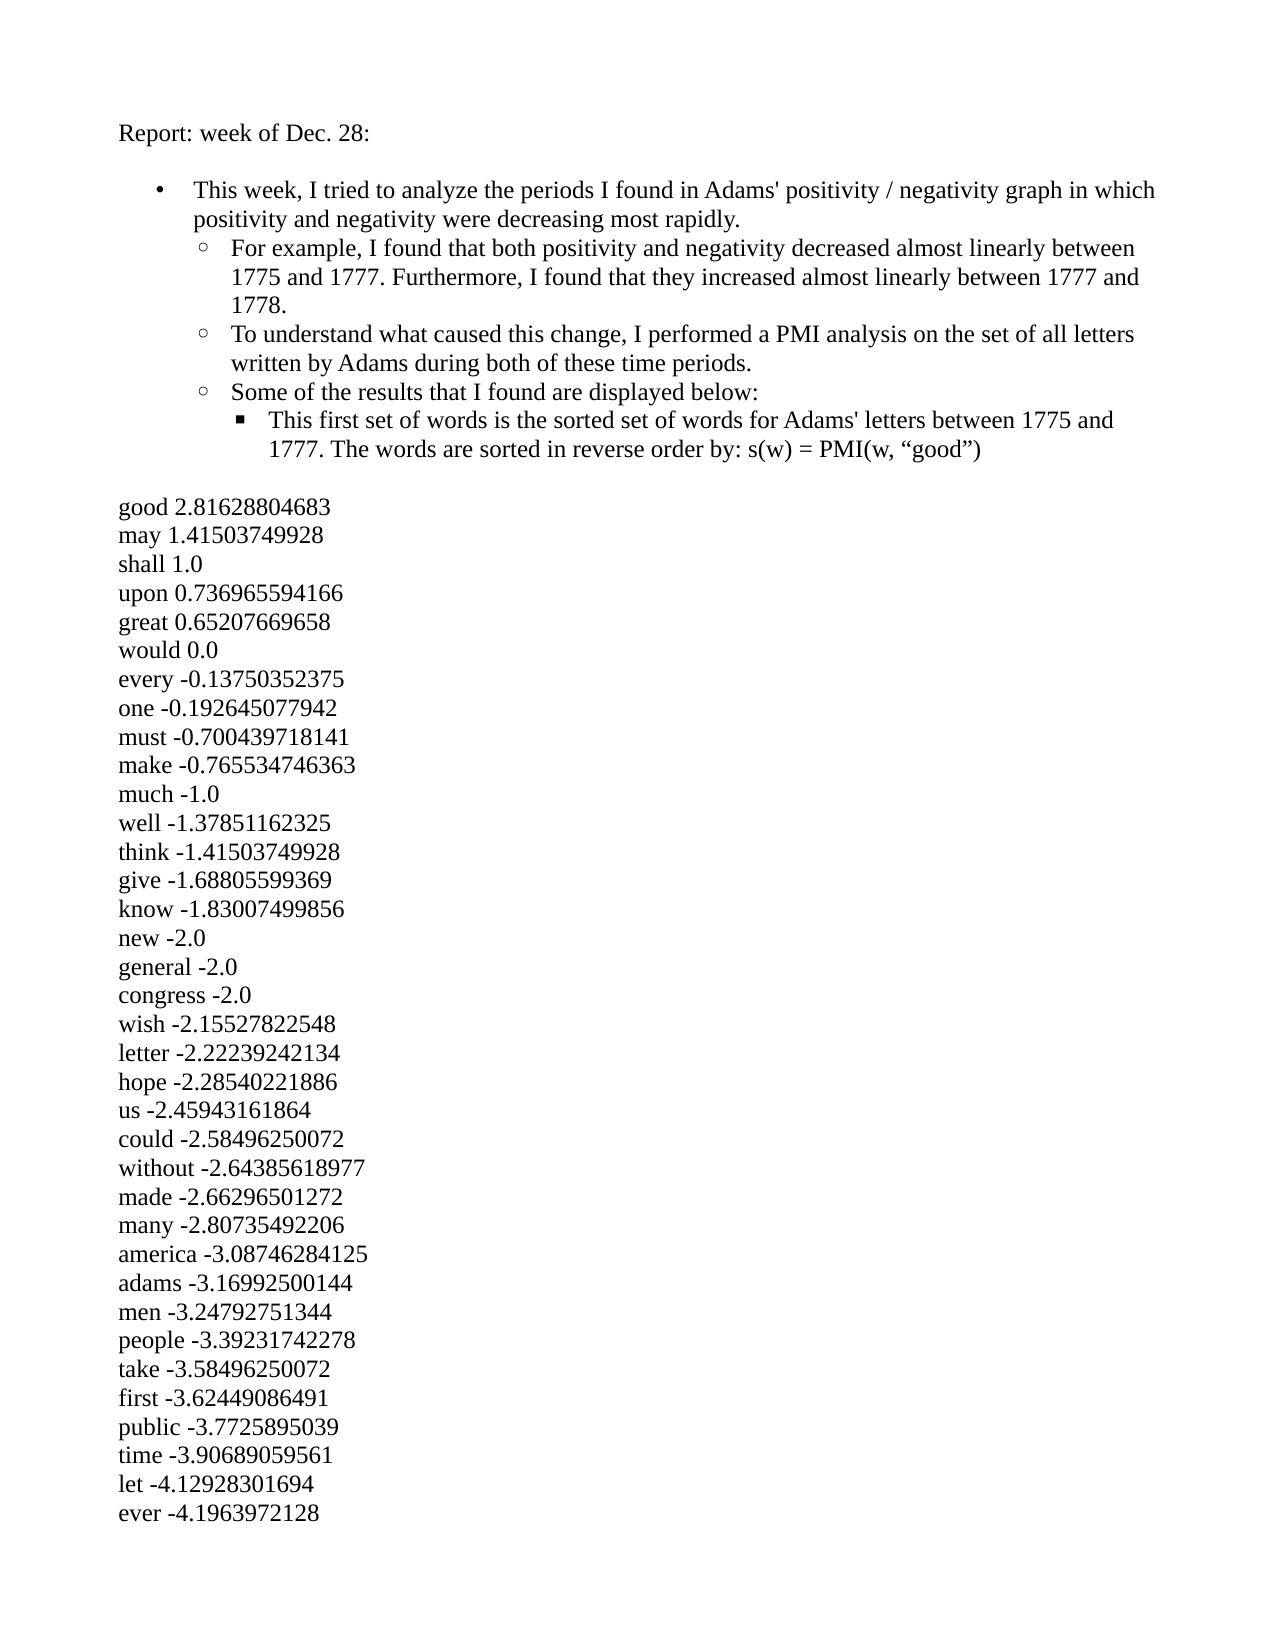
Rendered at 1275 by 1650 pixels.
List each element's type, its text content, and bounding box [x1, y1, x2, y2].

list To understand what caused this change, I performed a PMI analysis on the set of all letters written by Adams during both of these time periods. [193, 319, 1157, 377]
text us -2.45943161864 [118, 1096, 1157, 1124]
text great 0.65207669658 [118, 607, 1157, 636]
text well -1.37851162325 [118, 808, 1157, 837]
text time -3.90689059561 [118, 1441, 1157, 1469]
text must -0.700439718141 [118, 722, 1157, 751]
text made -2.66296501272 [118, 1182, 1157, 1211]
text hope -2.28540221886 [118, 1067, 1157, 1096]
text would 0.0 [118, 636, 1157, 664]
text much -1.0 [118, 779, 1157, 808]
text let -4.12928301694 [118, 1469, 1157, 1498]
text good 2.81628804683 [118, 492, 1157, 521]
text congress -2.0 [118, 981, 1157, 1009]
text america -3.08746284125 [118, 1239, 1157, 1268]
text every -0.13750352375 [118, 664, 1157, 693]
text letter -2.22239242134 [118, 1038, 1157, 1067]
text could -2.58496250072 [118, 1124, 1157, 1153]
text new -2.0 [118, 923, 1157, 952]
text without -2.64385618977 [118, 1153, 1157, 1182]
text upon 0.736965594166 [118, 578, 1157, 607]
text people -3.39231742278 [118, 1326, 1157, 1354]
text give -1.68805599369 [118, 866, 1157, 894]
text one -0.192645077942 [118, 693, 1157, 722]
text adams -3.16992500144 [118, 1268, 1157, 1297]
text shall 1.0 [118, 549, 1157, 578]
list This first set of words is the sorted set of words for Adams' letters between 1775 and 1777. The words are sorted in reverse order by: s(w) = PMI(w, “good”) [231, 406, 1157, 463]
text men -3.24792751344 [118, 1297, 1157, 1326]
list This week, I tried to analyze the periods I found in Adams' positivity / negativity graph in which positivity and negativity were decreasing most rapidly. [156, 176, 1157, 233]
text take -3.58496250072 [118, 1354, 1157, 1383]
list Some of the results that I found are displayed below: [193, 377, 1157, 406]
text first -3.62449086491 [118, 1383, 1157, 1412]
text ever -4.1963972128 [118, 1498, 1157, 1527]
text make -0.765534746363 [118, 751, 1157, 779]
text may 1.41503749928 [118, 521, 1157, 549]
text know -1.83007499856 [118, 894, 1157, 923]
text general -2.0 [118, 952, 1157, 981]
text think -1.41503749928 [118, 837, 1157, 866]
list For example, I found that both positivity and negativity decreased almost linearly between 1775 and 1777. Furthermore, I found that they increased almost linearly between 1777 and 1778. [193, 233, 1157, 319]
text Report: week of Dec. 28: [118, 118, 1157, 147]
text public -3.7725895039 [118, 1412, 1157, 1441]
text wish -2.15527822548 [118, 1009, 1157, 1038]
text many -2.80735492206 [118, 1211, 1157, 1239]
